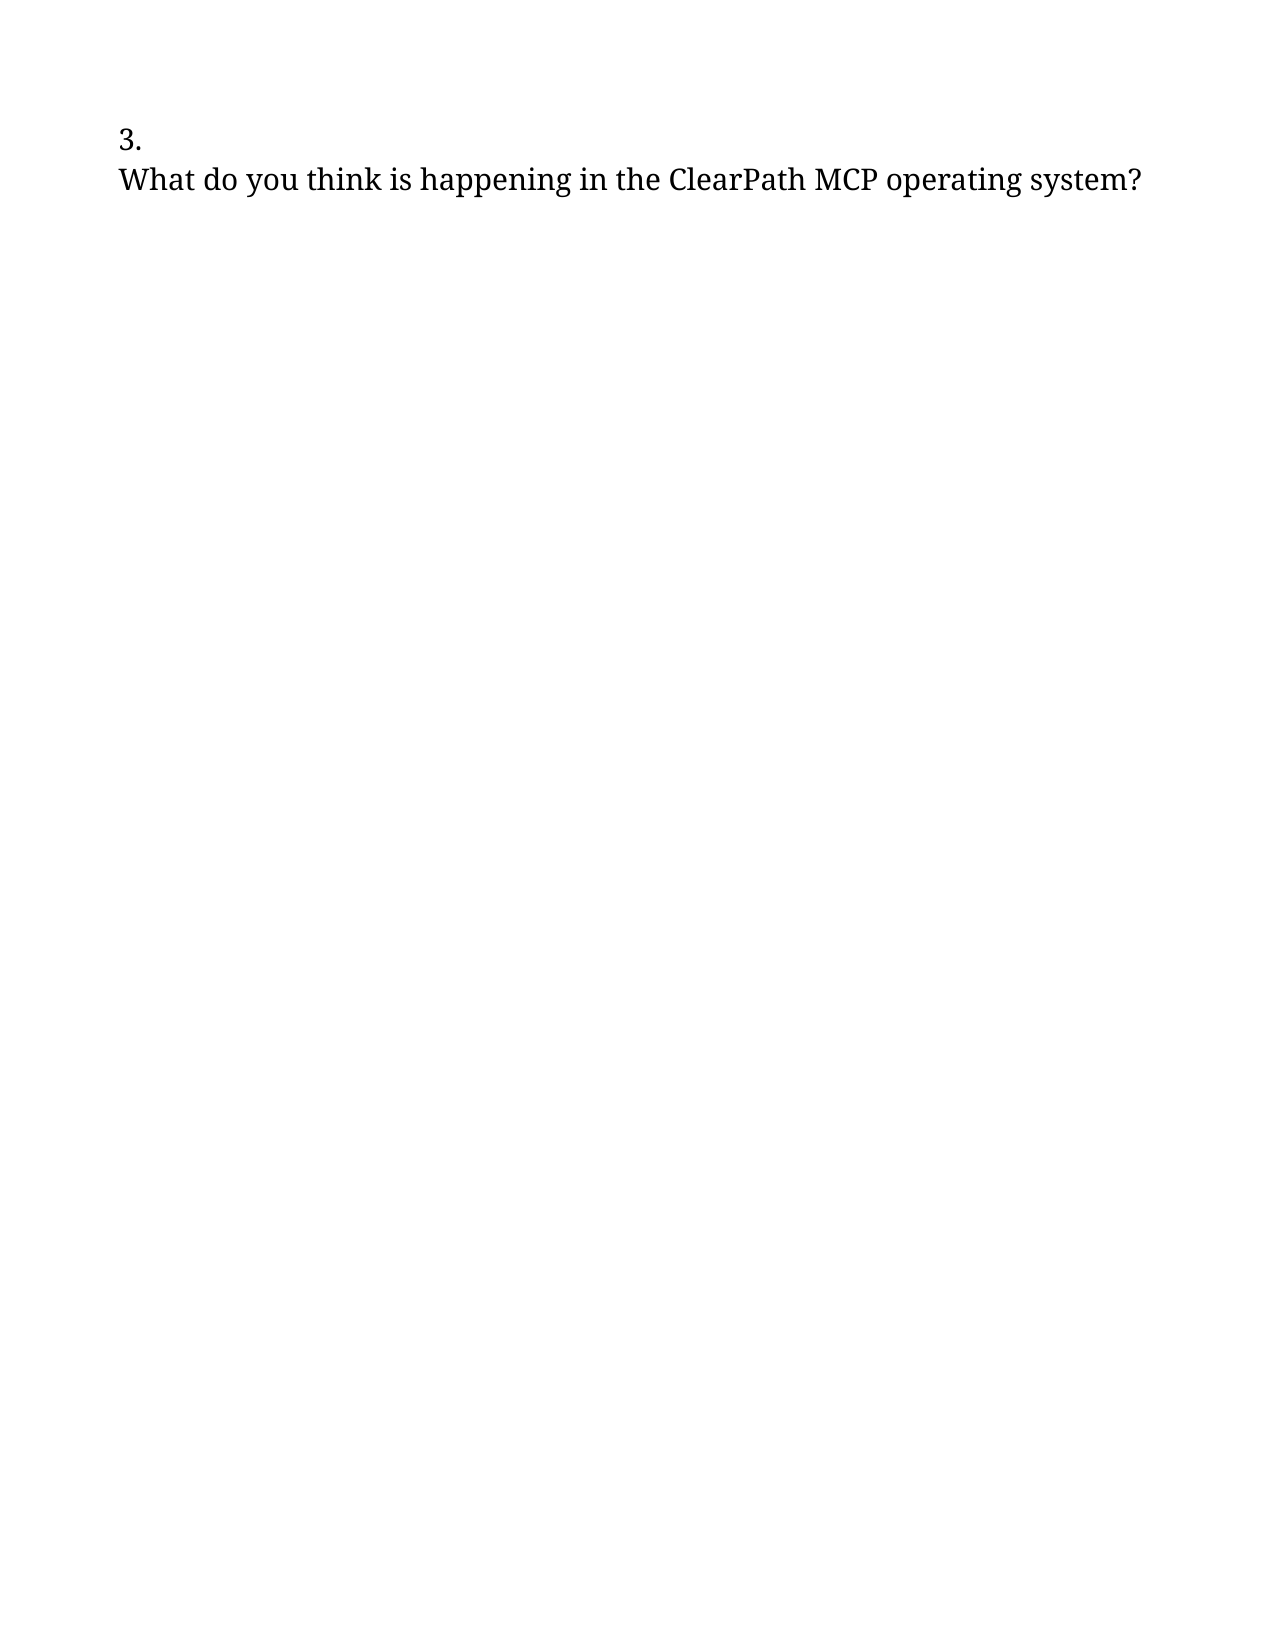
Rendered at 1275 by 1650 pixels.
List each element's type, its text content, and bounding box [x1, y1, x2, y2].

text What do you think is happening in the ClearPath MCP operating system? [118, 158, 1157, 199]
text 3. [118, 118, 1157, 158]
